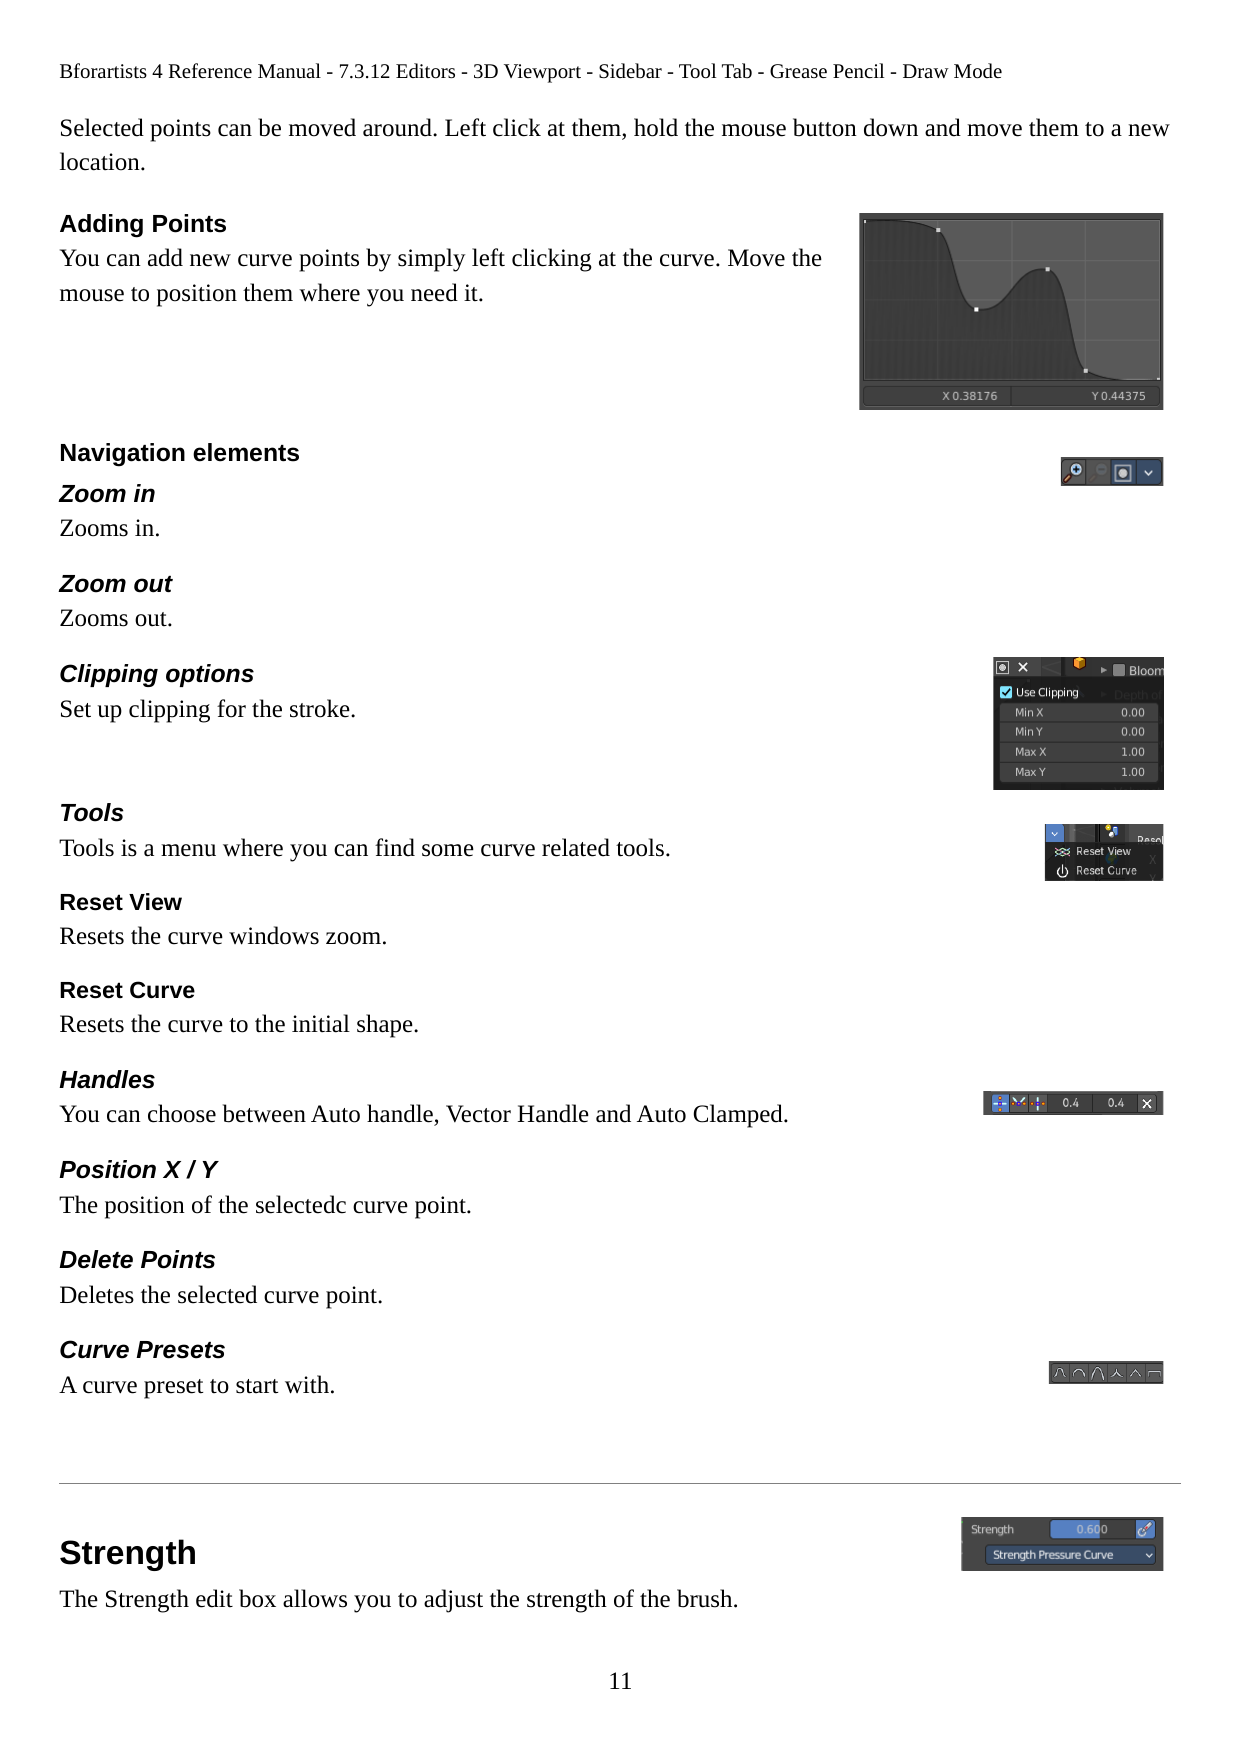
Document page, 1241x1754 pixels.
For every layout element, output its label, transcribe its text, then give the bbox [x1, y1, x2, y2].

subtitle Strength [59, 1533, 1181, 1572]
text Set up clipping for the stroke. [59, 694, 993, 722]
subtitle Adding Points [59, 209, 1181, 237]
picture [859, 213, 1164, 410]
subtitle [1164, 659, 1181, 687]
picture [1060, 457, 1164, 486]
text Tools is a menu where you can find some curve related tools. [59, 833, 1044, 862]
subtitle Navigation elements [59, 438, 1181, 466]
text You can choose between Auto handle, Vector Handle and Auto Clamped. [59, 1099, 1181, 1128]
text You can add new curve points by simply left clicking at the curve. Move the mouse to position them where you need it. [59, 243, 859, 307]
subtitle Reset View [59, 888, 1181, 915]
subtitle Delete Points [59, 1245, 1181, 1273]
text Zooms in. [59, 513, 1181, 542]
subtitle Position X / Y [59, 1155, 1181, 1183]
subtitle Zoom out [59, 569, 1181, 597]
subtitle Clipping options [59, 659, 993, 687]
text Resets the curve windows zoom. [59, 921, 1181, 950]
picture [983, 1091, 1164, 1115]
text Zooms out. [59, 603, 1181, 632]
text The position of the selectedc curve point. [59, 1190, 1181, 1218]
picture [1048, 1361, 1164, 1384]
text Selected points can be moved around. Left click at them, hold the mouse button down and move them to a new location. [59, 113, 1181, 176]
picture [1044, 824, 1164, 881]
text Deletes the selected curve point. [59, 1280, 1181, 1308]
subtitle Curve Presets [59, 1335, 1181, 1364]
subtitle Handles [59, 1065, 1181, 1093]
subtitle Tools [59, 798, 1181, 827]
subtitle Zoom in [59, 479, 1181, 507]
picture [993, 657, 1164, 790]
text A curve preset to start with. [59, 1370, 1181, 1399]
text The Strength edit box allows you to adjust the strength of the brush. [59, 1584, 1181, 1613]
picture [961, 1517, 1164, 1571]
text Resets the curve to the initial shape. [59, 1009, 1181, 1038]
subtitle Reset Curve [59, 976, 1181, 1003]
